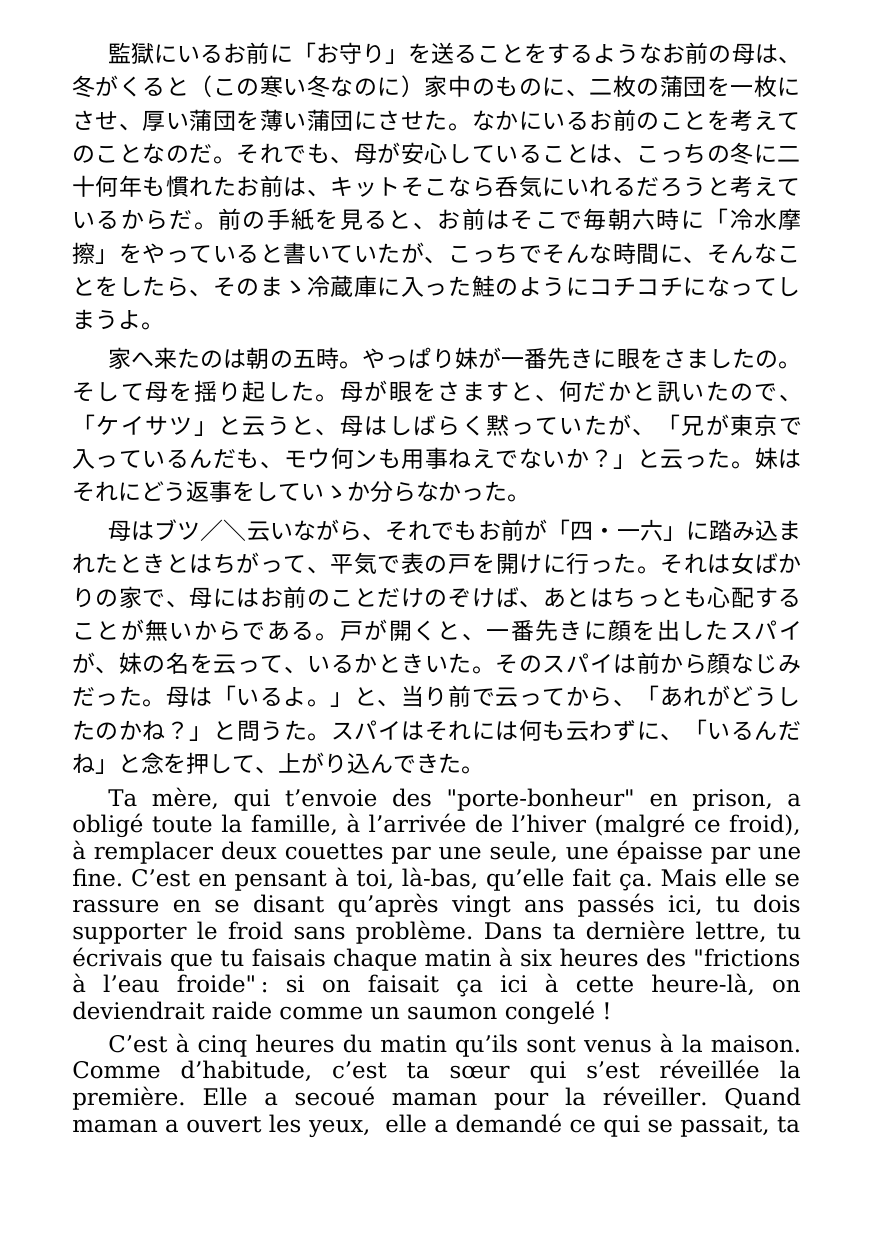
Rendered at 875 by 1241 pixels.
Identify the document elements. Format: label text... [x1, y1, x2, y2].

text 家へ来たのは朝の五時。やっぱり妹が一番先きに眼をさましたの。そして母を揺り起した。母が眼をさますと、何だかと訊いたので、「ケイサツ」と云うと、母はしばらく黙っていたが、「兄が東京で入っているんだも、モウ何ンも用事ねえでないか？」と云った。妹はそれにどう返事をしていゝか分らなかった。 [72, 341, 802, 507]
text 母はブツ／＼云いながら、それでもお前が「四・一六」に踏み込まれたときとはちがって、平気で表の戸を開けに行った。それは女ばかりの家で、母にはお前のことだけのぞけば、あとはちっとも心配することが無いからである。戸が開くと、一番先きに顔を出したスパイが、妹の名を云って、いるかときいた。そのスパイは前から顔なじみだった。母は「いるよ。」と、当り前で云ってから、「あれがどうしたのかね？」と問うた。スパイはそれには何も云わずに、「いるんだね」と念を押して、上がり込んできた。 [72, 513, 802, 779]
text C’est à cinq heures du matin qu’ils sont venus à la maison. Comme d’habitude, c’est ta sœur qui s’est réveillée la première. Elle a secoué maman pour la réveiller. Quand maman a ouvert les yeux, elle a demandé ce qui se passait, ta [72, 1031, 802, 1137]
text Ta mère, qui t’envoie des "porte-bonheur" en prison, a obligé toute la famille, à l’arrivée de l’hiver (malgré ce froid), à remplacer deux couettes par une seule, une épaisse par une fine. C’est en pensant à toi, là-bas, qu’elle fait ça. Mais elle se rassure en se disant qu’après vingt ans passés ici, tu dois supporter le froid sans problème. Dans ta dernière lettre, tu écrivais que tu faisais chaque matin à six heures des "frictions à l’eau froide" : si on faisait ça ici à cette heure-là, on deviendrait raide comme un saumon congelé ! [72, 785, 802, 1025]
text 監獄にいるお前に「お守り」を送ることをするようなお前の母は、冬がくると（この寒い冬なのに）家中のものに、二枚の蒲団を一枚にさせ、厚い蒲団を薄い蒲団にさせた。なかにいるお前のことを考えてのことなのだ。それでも、母が安心していることは、こっちの冬に二十何年も慣れたお前は、キットそこなら呑気にいれるだろうと考えているからだ。前の手紙を見ると、お前はそこで毎朝六時に「冷水摩擦」をやっていると書いていたが、こっちでそんな時間に、そんなことをしたら、そのまゝ冷蔵庫に入った鮭のようにコチコチになってしまうよ。 [72, 36, 802, 335]
